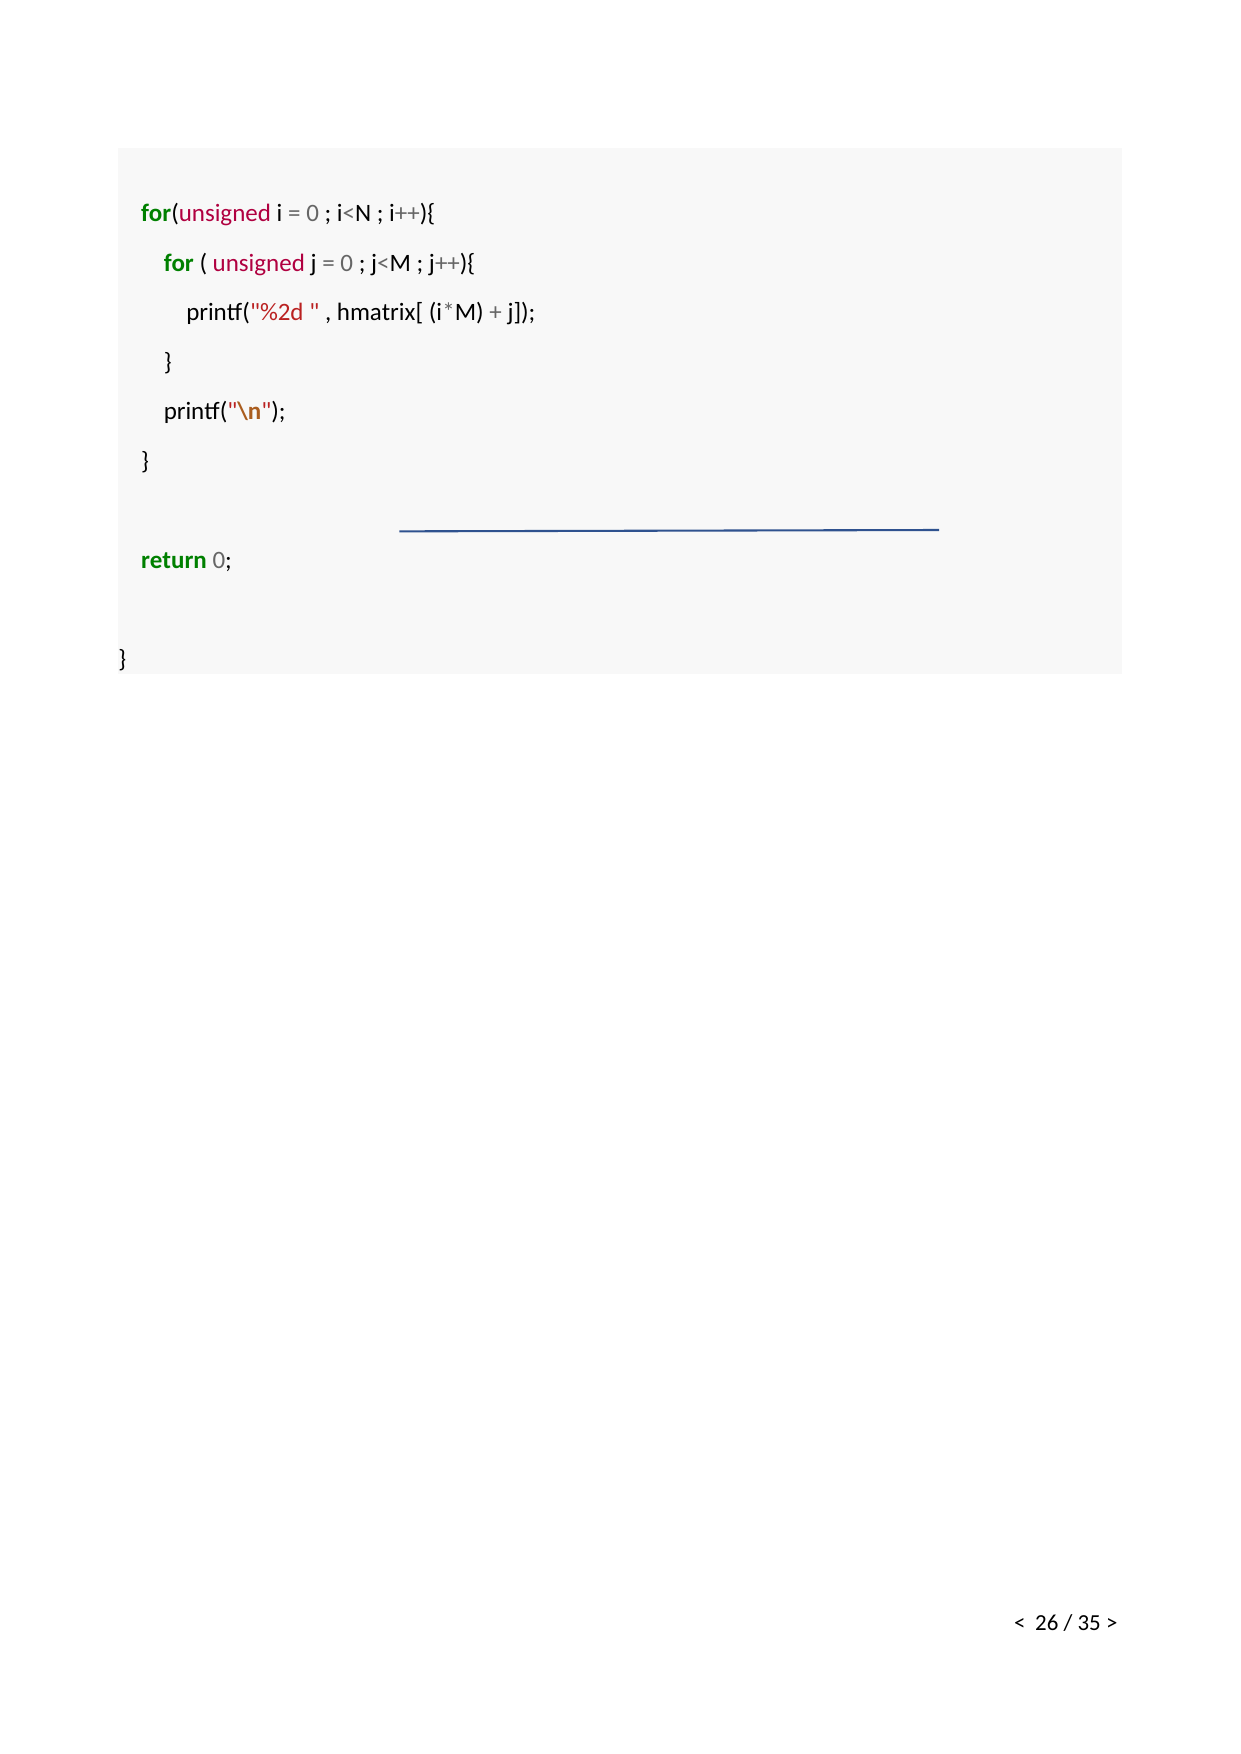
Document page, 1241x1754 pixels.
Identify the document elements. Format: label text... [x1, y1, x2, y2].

text for ( unsigned j = 0 ; j<M ; j++){ [118, 247, 1122, 277]
text } [118, 643, 1122, 674]
text printf("%2d " , hmatrix[ (i*M) + j]); [118, 296, 1122, 327]
text printf("\n"); [118, 396, 1122, 426]
text } [118, 346, 1122, 376]
text for(unsigned i = 0 ; i<N ; i++){ [118, 197, 1122, 228]
text } [118, 445, 1122, 476]
text return 0; [118, 544, 1122, 575]
